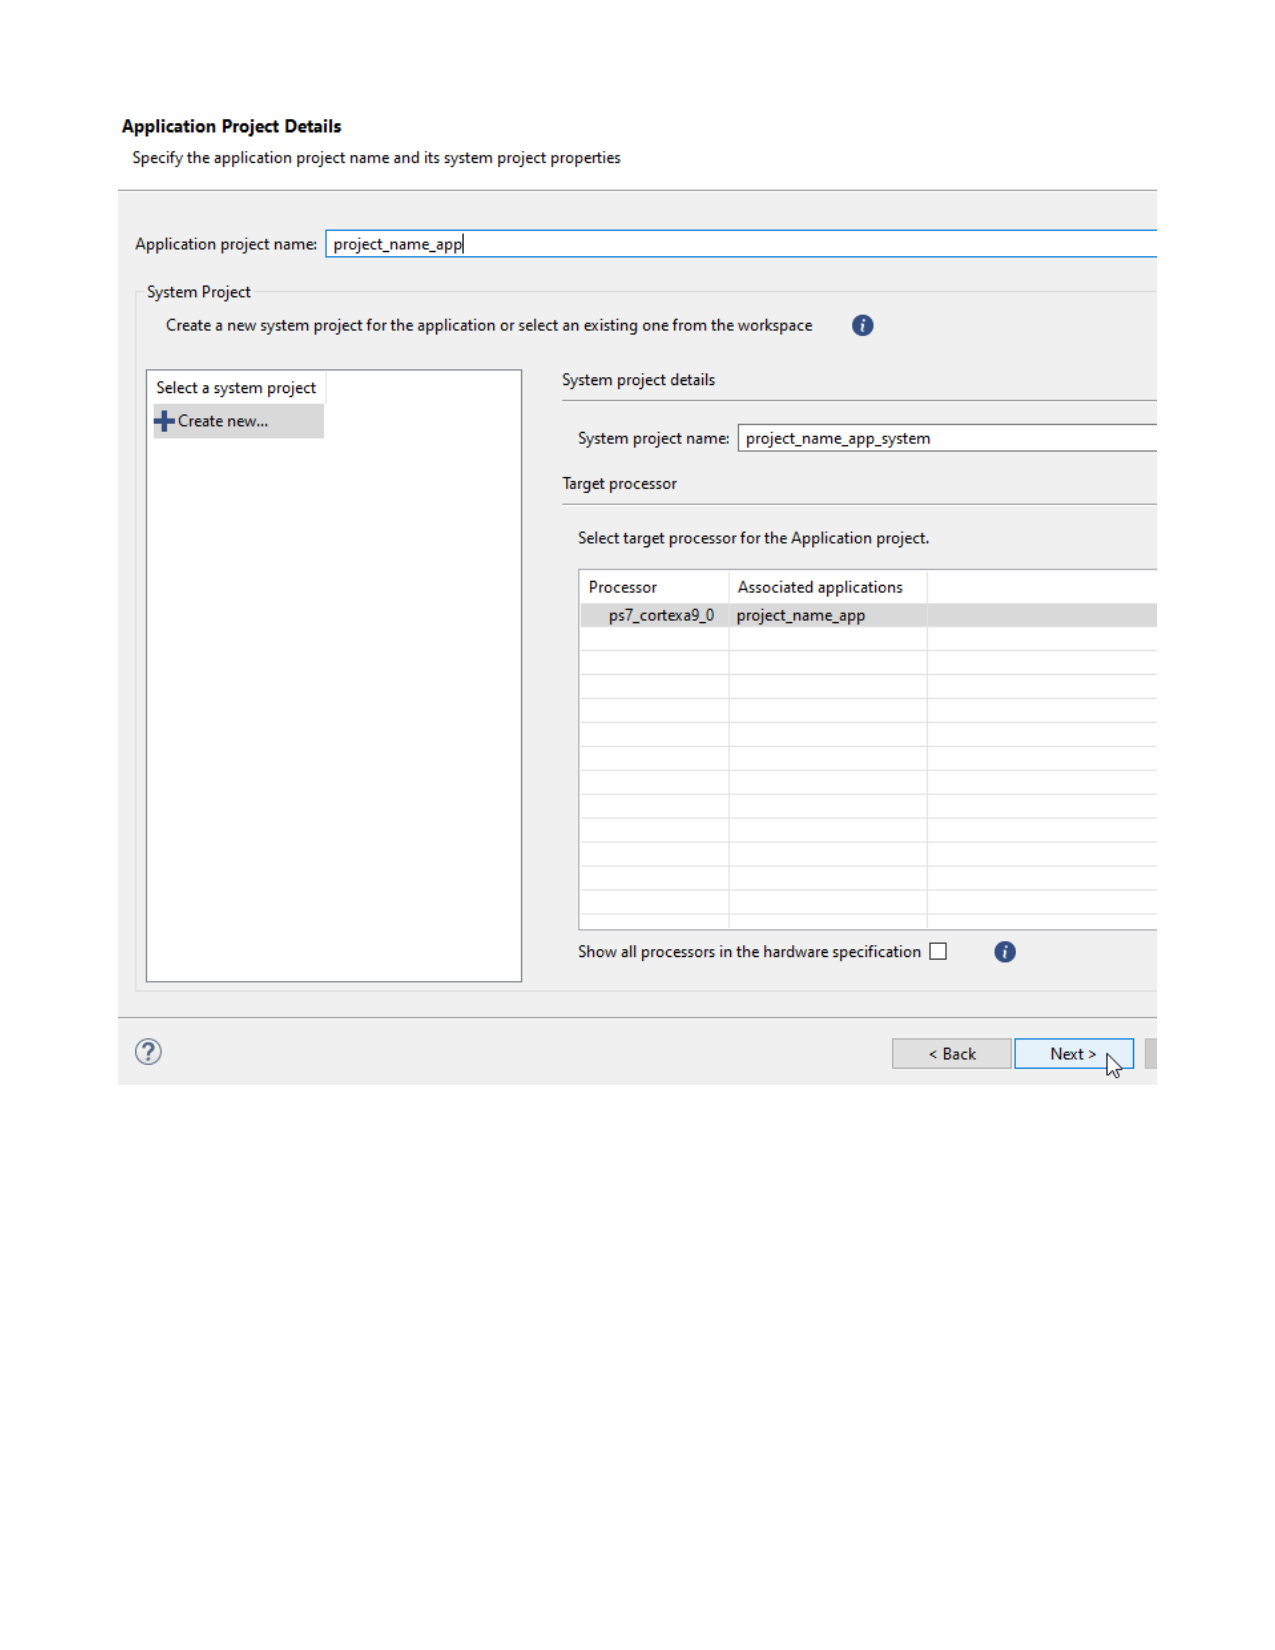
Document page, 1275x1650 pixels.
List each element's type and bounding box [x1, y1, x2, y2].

picture [118, 118, 1157, 1085]
